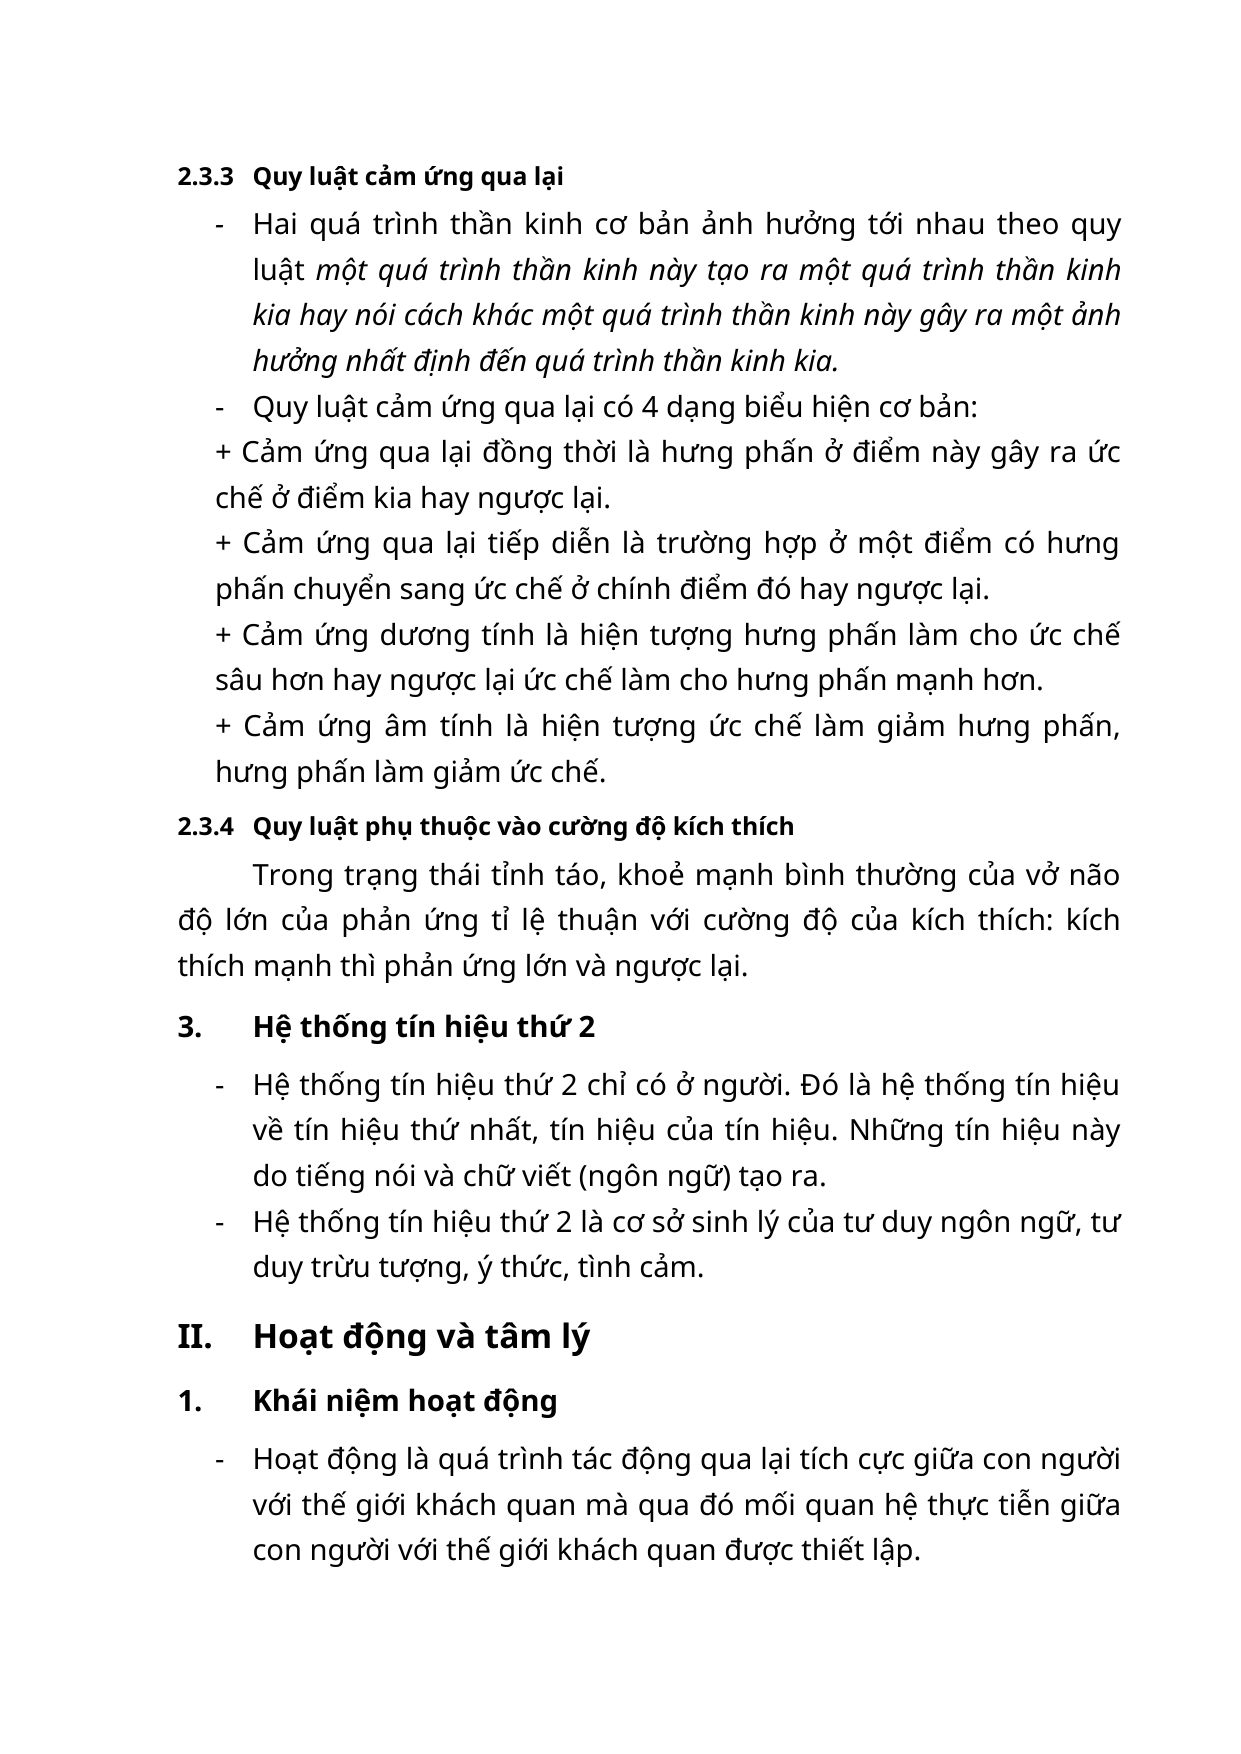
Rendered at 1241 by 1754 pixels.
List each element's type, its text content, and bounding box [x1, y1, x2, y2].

text + Cảm ứng qua lại tiếp diễn là trường hợp ở một điểm có hưng phấn chuyển sang ức chế ở chính điểm đó hay ngược lại. [215, 523, 1122, 608]
text + Cảm ứng dương tính là hiện tượng hưng phấn làm cho ức chế sâu hơn hay ngược lại ức chế làm cho hưng phấn mạnh hơn. [215, 614, 1122, 699]
text + Cảm ứng âm tính là hiện tượng ức chế làm giảm hưng phấn, hưng phấn làm giảm ức chế. [215, 705, 1122, 791]
list Hệ thống tín hiệu thứ 2 là cơ sở sinh lý của tư duy ngôn ngữ, tư duy trừu tượng, ý thức, tình cảm. [215, 1201, 1122, 1286]
text Trong trạng thái tỉnh táo, khoẻ mạnh bình thường của vở não độ lớn của phản ứng tỉ lệ thuận với cường độ của kích thích: kích thích mạnh thì phản ứng lớn và ngược lại. [177, 854, 1122, 985]
subtitle Hệ thống tín hiệu thứ 2 [177, 1006, 1122, 1046]
text + Cảm ứng qua lại đồng thời là hưng phấn ở điểm này gây ra ức chế ở điểm kia hay ngược lại. [215, 432, 1122, 517]
subtitle Quy luật phụ thuộc vào cường độ kích thích [177, 809, 1122, 843]
subtitle Hoạt động và tâm lý [177, 1313, 1122, 1359]
subtitle Khái niệm hoạt động [177, 1380, 1122, 1420]
list Hai quá trình thần kinh cơ bản ảnh hưởng tới nhau theo quy luật một quá trình thần kinh này tạo ra một quá trình thần kinh kia hay nói cách khác một quá trình thần kinh này gây ra một ảnh hưởng nhất định đến quá trình thần kinh kia. [215, 203, 1122, 380]
list Hệ thống tín hiệu thứ 2 chỉ có ở người. Đó là hệ thống tín hiệu về tín hiệu thứ nhất, tín hiệu của tín hiệu. Những tín hiệu này do tiếng nói và chữ viết (ngôn ngữ) tạo ra. [215, 1064, 1122, 1195]
list Hoạt động là quá trình tác động qua lại tích cực giữa con người với thế giới khách quan mà qua đó mối quan hệ thực tiễn giữa con người với thế giới khách quan được thiết lập. [215, 1438, 1122, 1569]
list Quy luật cảm ứng qua lại có 4 dạng biểu hiện cơ bản: [215, 386, 1122, 426]
subtitle Quy luật cảm ứng qua lại [177, 158, 1122, 192]
